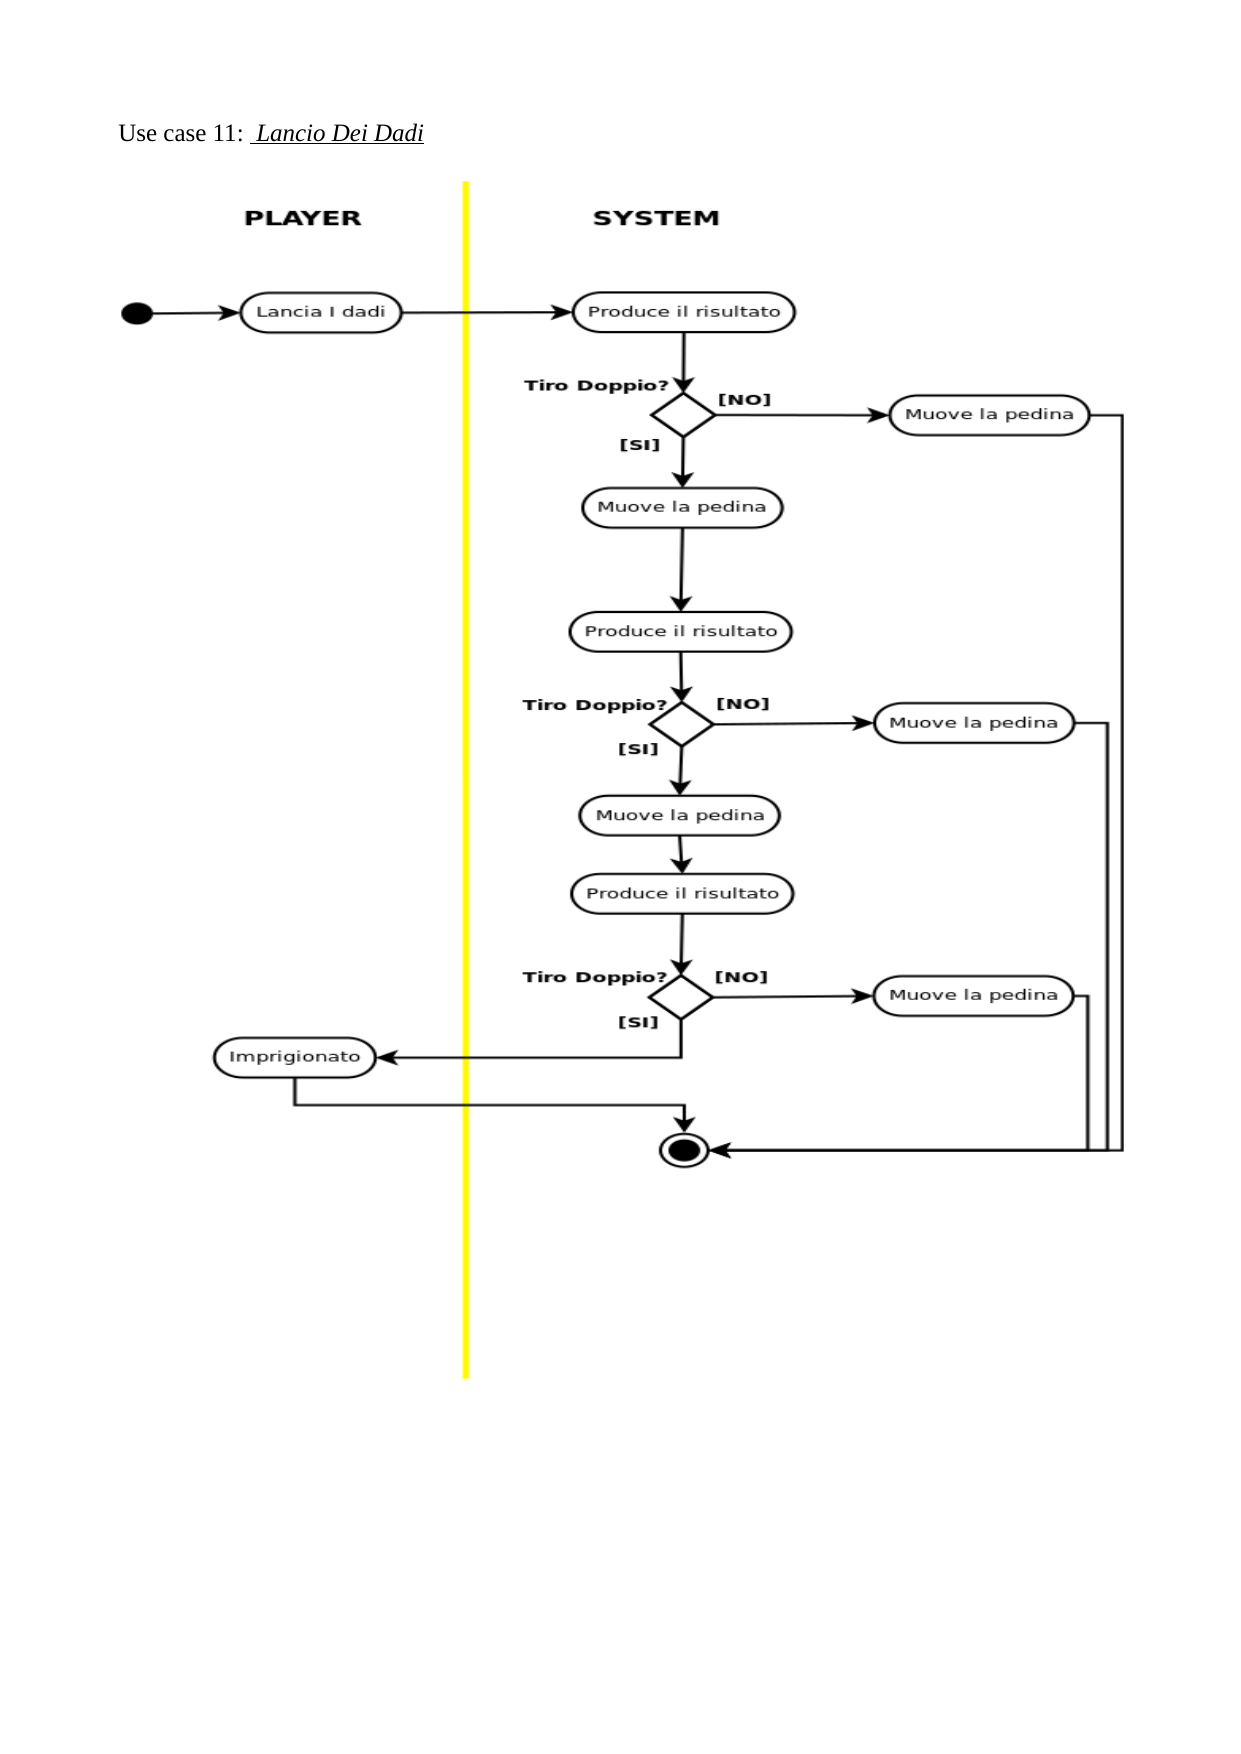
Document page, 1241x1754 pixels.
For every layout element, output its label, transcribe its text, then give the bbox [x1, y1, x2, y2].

picture [120, 179, 1124, 1380]
text Use case 11: Lancio Dei Dadi [118, 118, 1122, 147]
